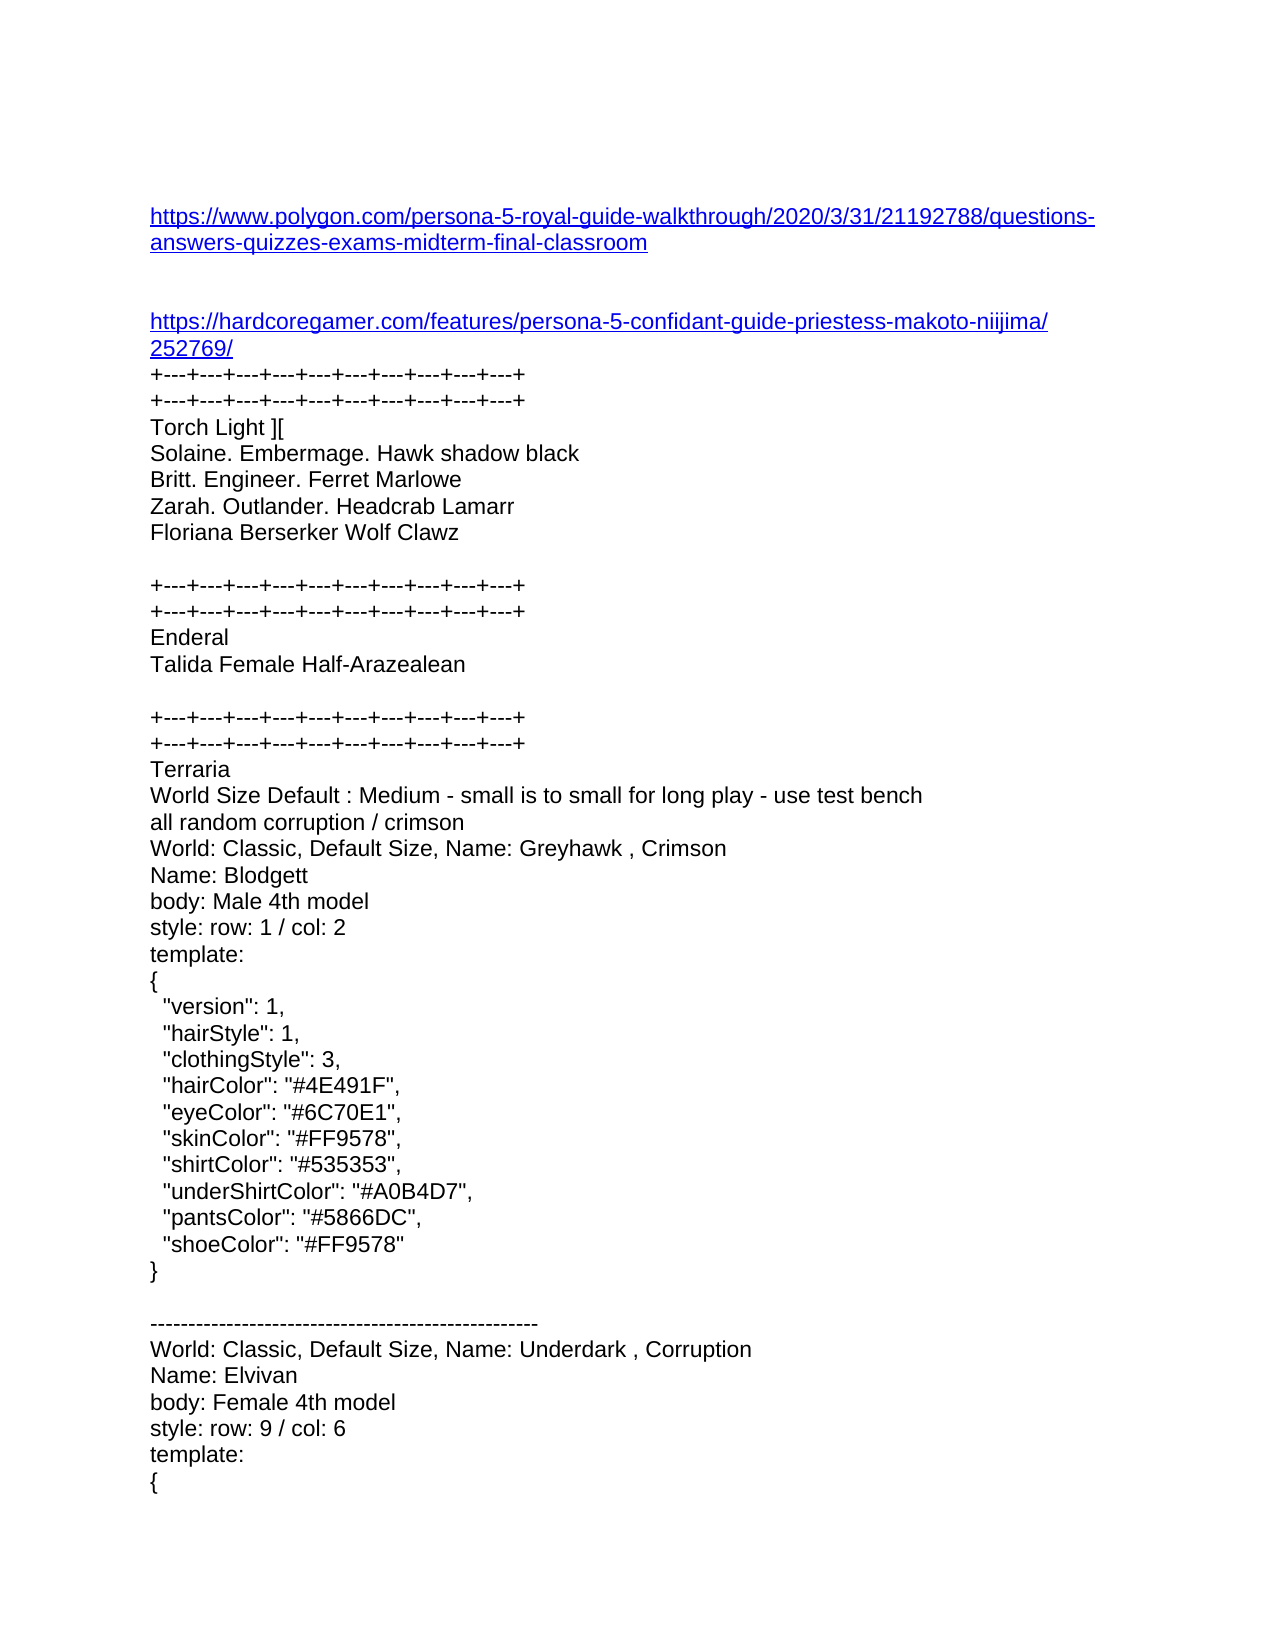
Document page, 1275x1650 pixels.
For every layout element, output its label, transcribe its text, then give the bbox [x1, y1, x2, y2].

text +---+---+---+---+---+---+---+---+---+---+ [150, 730, 1125, 756]
text Terraria [150, 756, 1125, 782]
text "hairColor": "#4E491F", [150, 1072, 1125, 1099]
text all random corruption / crimson [150, 809, 1125, 835]
text "version": 1, [150, 993, 1125, 1020]
text Torch Light ][ [150, 413, 1125, 440]
text --------------------------------------------------- [150, 1309, 1125, 1336]
text https://www.polygon.com/persona-5-royal-guide-walkthrough/2020/3/31/21192788/questions-answers-quizzes-exams-midterm-final-classroom [150, 203, 1125, 255]
text "hairStyle": 1, [150, 1020, 1125, 1046]
text { [150, 1468, 1125, 1494]
text Zarah. Outlander. Headcrab Lamarr [150, 493, 1125, 519]
text "skinColor": "#FF9578", [150, 1125, 1125, 1151]
text Britt. Engineer. Ferret Marlowe [150, 466, 1125, 493]
text +---+---+---+---+---+---+---+---+---+---+ [150, 703, 1125, 730]
text template: [150, 1441, 1125, 1468]
text "underShirtColor": "#A0B4D7", [150, 1178, 1125, 1204]
text template: [150, 941, 1125, 967]
text Solaine. Embermage. Hawk shadow black [150, 440, 1125, 466]
text { [150, 967, 1125, 993]
text +---+---+---+---+---+---+---+---+---+---+ [150, 598, 1125, 624]
text "clothingStyle": 3, [150, 1046, 1125, 1072]
text Name: Blodgett [150, 862, 1125, 888]
text https://hardcoregamer.com/features/persona-5-confidant-guide-priestess-makoto-niijima/252769/ [150, 308, 1125, 361]
text "pantsColor": "#5866DC", [150, 1204, 1125, 1231]
text +---+---+---+---+---+---+---+---+---+---+ [150, 572, 1125, 598]
text World: Classic, Default Size, Name: Greyhawk , Crimson [150, 835, 1125, 862]
text +---+---+---+---+---+---+---+---+---+---+ [150, 387, 1125, 413]
text Talida Female Half-Arazealean [150, 651, 1125, 677]
text body: Female 4th model [150, 1389, 1125, 1415]
text +---+---+---+---+---+---+---+---+---+---+ [150, 361, 1125, 387]
text World Size Default : Medium - small is to small for long play - use test bench [150, 782, 1125, 809]
text Floriana Berserker Wolf Clawz [150, 519, 1125, 545]
text style: row: 1 / col: 2 [150, 914, 1125, 941]
text style: row: 9 / col: 6 [150, 1415, 1125, 1441]
text World: Classic, Default Size, Name: Underdark , Corruption [150, 1336, 1125, 1362]
text "shirtColor": "#535353", [150, 1151, 1125, 1178]
text Enderal [150, 624, 1125, 651]
text "eyeColor": "#6C70E1", [150, 1099, 1125, 1125]
text } [150, 1257, 1125, 1283]
text body: Male 4th model [150, 888, 1125, 914]
text Name: Elvivan [150, 1362, 1125, 1389]
text "shoeColor": "#FF9578" [150, 1231, 1125, 1257]
